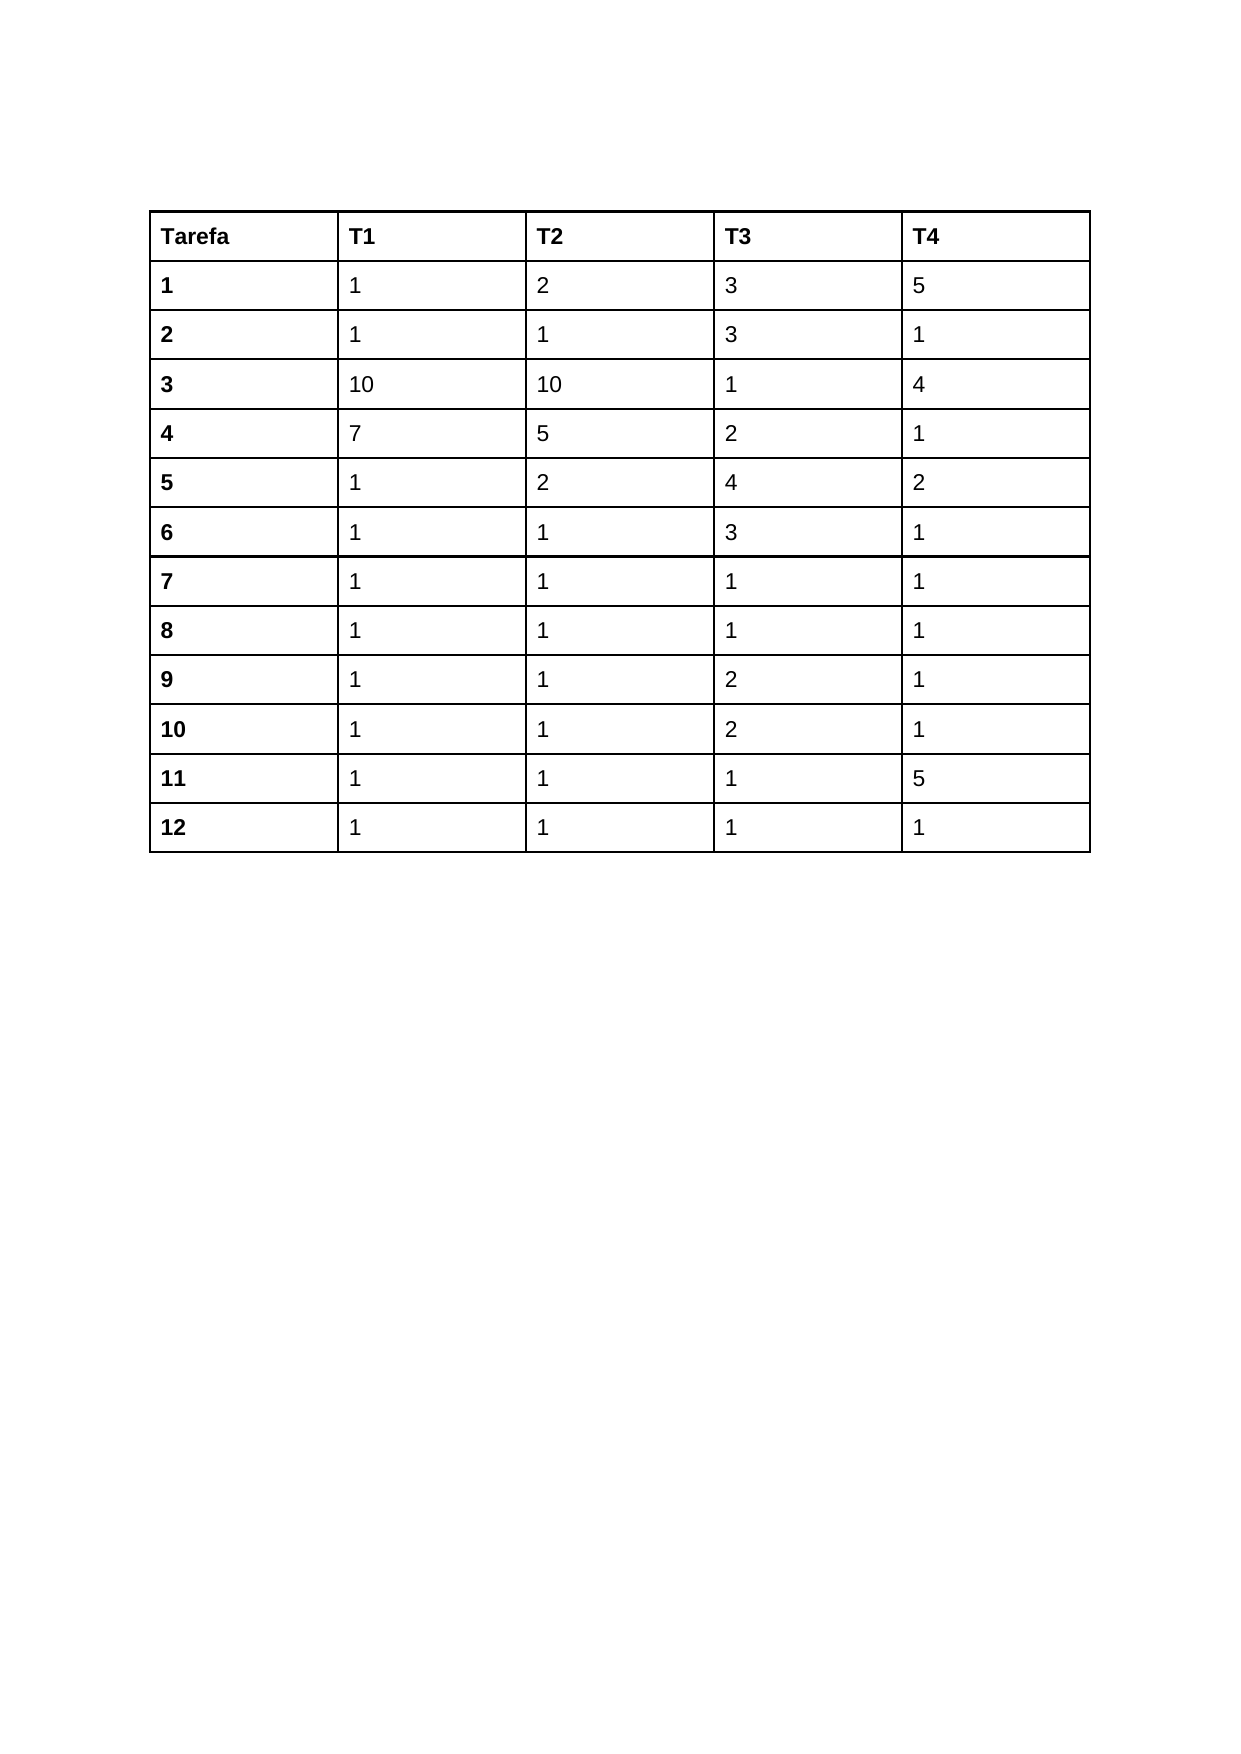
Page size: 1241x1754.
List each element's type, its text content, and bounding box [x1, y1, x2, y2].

table_cell 2 [903, 459, 1089, 506]
table_cell 1 [715, 558, 901, 604]
table_cell 4 [715, 459, 901, 506]
table_cell 1 [339, 311, 525, 358]
table_cell 2 [151, 311, 337, 358]
table_header T4 [903, 213, 1089, 260]
table_cell 7 [339, 410, 525, 457]
table_cell 1 [903, 656, 1089, 703]
table_cell 1 [527, 558, 713, 604]
table_cell 3 [715, 508, 901, 555]
table_cell 1 [903, 804, 1089, 851]
table_cell 1 [527, 607, 713, 654]
table_cell 4 [151, 410, 337, 457]
table_cell 2 [715, 656, 901, 703]
table_cell 1 [527, 705, 713, 752]
table_cell 1 [339, 607, 525, 654]
table_cell 3 [715, 311, 901, 358]
table_cell 5 [903, 755, 1089, 802]
table_cell 2 [715, 410, 901, 457]
table_cell 1 [903, 558, 1089, 604]
table_cell 1 [903, 311, 1089, 358]
table_cell 1 [903, 508, 1089, 555]
table_cell 6 [151, 508, 337, 555]
table_cell 1 [715, 804, 901, 851]
table_cell 3 [715, 262, 901, 309]
table_cell 2 [715, 705, 901, 752]
table_cell 10 [527, 360, 713, 407]
table_cell 1 [903, 410, 1089, 457]
table_cell 1 [903, 607, 1089, 654]
table_cell 8 [151, 607, 337, 654]
table_cell 1 [339, 262, 525, 309]
table_cell 1 [151, 262, 337, 309]
table_cell 2 [527, 459, 713, 506]
table_cell 5 [527, 410, 713, 457]
table_header Tarefa [151, 213, 337, 260]
table_cell 5 [903, 262, 1089, 309]
table_cell 9 [151, 656, 337, 703]
table_cell 1 [339, 508, 525, 555]
table_cell 1 [527, 508, 713, 555]
table_header T1 [339, 213, 525, 260]
table_header T3 [715, 213, 901, 260]
table_cell 1 [339, 558, 525, 604]
table_cell 7 [151, 558, 337, 604]
table_header T2 [527, 213, 713, 260]
table_cell 1 [715, 607, 901, 654]
table_cell 4 [903, 360, 1089, 407]
table_cell 12 [151, 804, 337, 851]
table_cell 11 [151, 755, 337, 802]
table_cell 1 [339, 459, 525, 506]
table_cell 3 [151, 360, 337, 407]
table_cell 10 [339, 360, 525, 407]
table_cell 1 [339, 705, 525, 752]
table_cell 1 [527, 656, 713, 703]
table_cell 1 [527, 804, 713, 851]
table_cell 1 [903, 705, 1089, 752]
table_cell 1 [339, 755, 525, 802]
table_cell 1 [715, 360, 901, 407]
table_cell 2 [527, 262, 713, 309]
table_cell 1 [527, 755, 713, 802]
table_cell 1 [527, 311, 713, 358]
table_cell 1 [339, 804, 525, 851]
table_cell 10 [151, 705, 337, 752]
table_cell 1 [339, 656, 525, 703]
table_cell 5 [151, 459, 337, 506]
table_cell 1 [715, 755, 901, 802]
